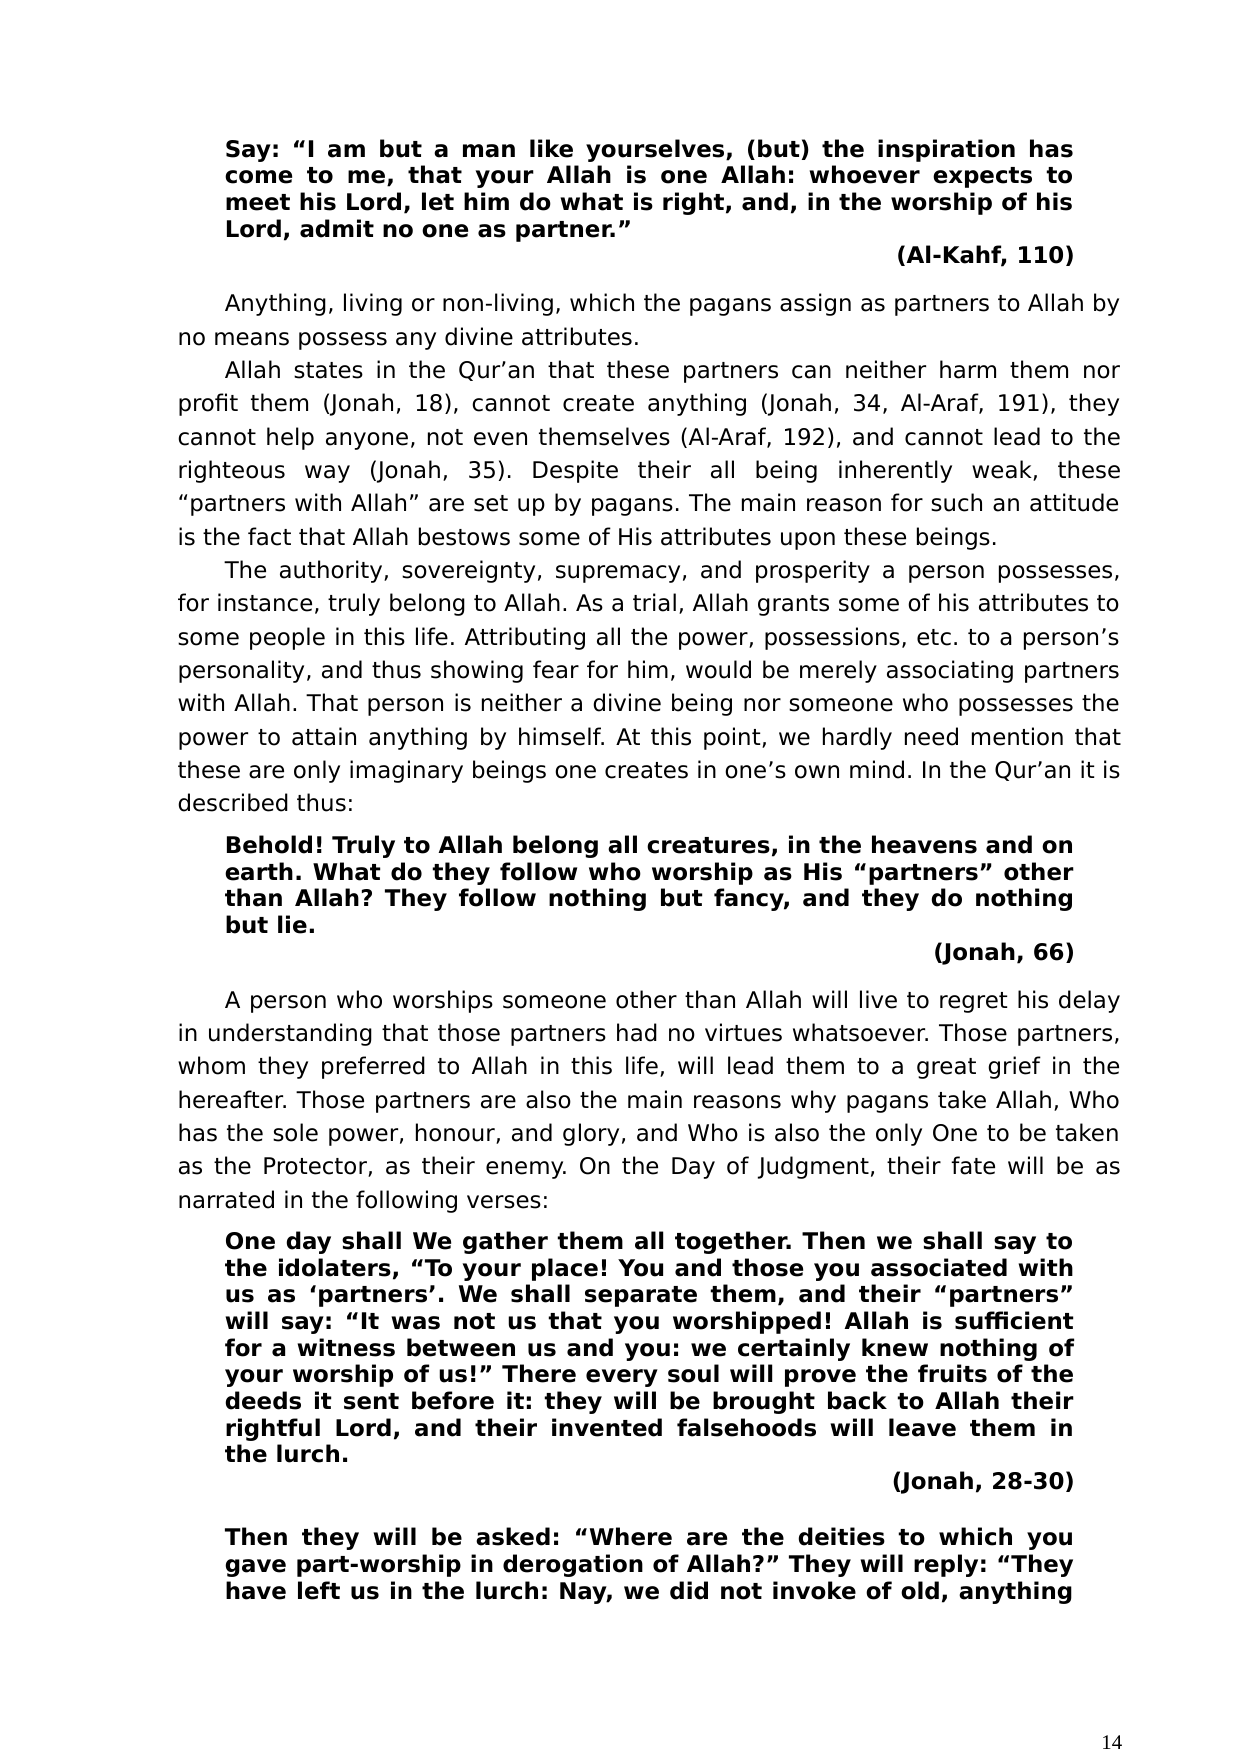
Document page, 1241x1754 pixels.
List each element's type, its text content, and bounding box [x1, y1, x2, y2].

text Allah states in the Qur’an that these partners can neither harm them nor profit them (Jonah, 18), cannot create anything (Jonah, 34, Al-Araf, 191), they cannot help anyone, not even themselves (Al-Araf, 192), and cannot lead to the righteous way (Jonah, 35). Despite their all being inherently weak, these “partners with Allah” are set up by pagans. The main reason for such an attitude is the fact that Allah bestows some of His attributes upon these beings. [177, 351, 1122, 551]
text Anything, living or non-living, which the pagans assign as partners to Allah by no means possess any divine attributes. [177, 284, 1122, 351]
text Behold! Truly to Allah belong all creatures, in the heavens and on earth. What do they follow who worship as His “partners” other than Allah? They follow nothing but fancy, and they do nothing but lie. [224, 832, 1075, 939]
text (Jonah, 66) [224, 939, 1075, 965]
text Say: “I am but a man like yourselves, (but) the inspiration has come to me, that your Allah is one Allah: whoever expects to meet his Lord, let him do what is right, and, in the worship of his Lord, admit no one as partner.” [224, 136, 1075, 242]
text One day shall We gather them all together. Then we shall say to the idolaters, “To your place! You and those you associated with us as ‘partners’. We shall separate them, and their “partners” will say: “It was not us that you worshipped! Allah is sufficient for a witness between us and you: we certainly knew nothing of your worship of us!” There every soul will prove the fruits of the deeds it sent before it: they will be brought back to Allah their rightful Lord, and their invented falsehoods will leave them in the lurch. [224, 1228, 1075, 1468]
text (Al-Kahf, 110) [224, 242, 1075, 269]
text (Jonah, 28-30) [224, 1468, 1075, 1495]
text A person who worships someone other than Allah will live to regret his delay in understanding that those partners had no virtues whatsoever. Those partners, whom they preferred to Allah in this life, will lead them to a great grief in the hereafter. Those partners are also the main reasons why pagans take Allah, Who has the sole power, honour, and glory, and Who is also the only One to be taken as the Protector, as their enemy. On the Day of Judgment, their fate will be as narrated in the following verses: [177, 980, 1122, 1213]
text The authority, sovereignty, supremacy, and prosperity a person possesses, for instance, truly belong to Allah. As a trial, Allah grants some of his attributes to some people in this life. Attributing all the power, possessions, etc. to a person’s personality, and thus showing fear for him, would be merely associating partners with Allah. That person is neither a divine being nor someone who possesses the power to attain anything by himself. At this point, we hardly need mention that these are only imaginary beings one creates in one’s own mind. In the Qur’an it is described thus: [177, 551, 1122, 817]
text Then they will be asked: “Where are the deities to which you gave part-worship in derogation of Allah?” They will reply: “They have left us in the lurch: Nay, we did not invoke of old, anything [224, 1524, 1075, 1604]
